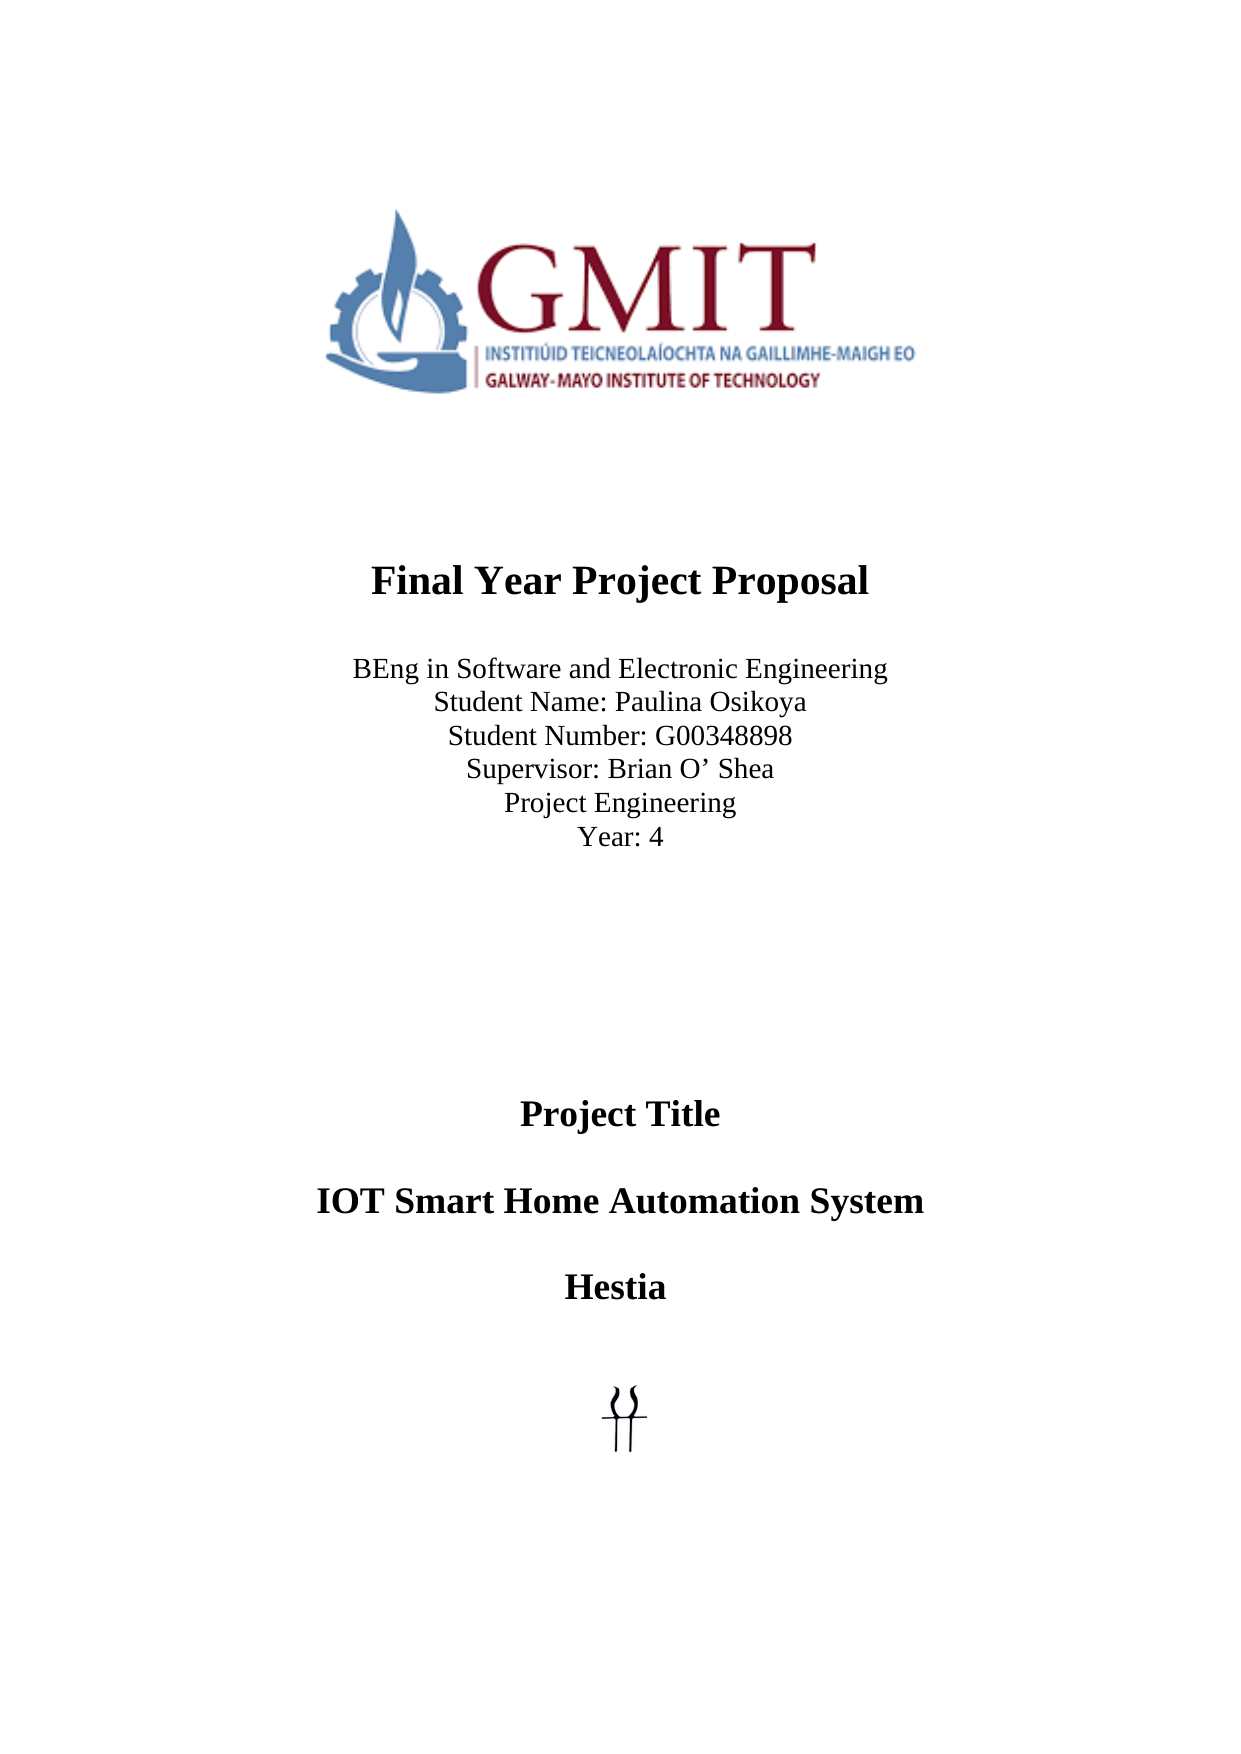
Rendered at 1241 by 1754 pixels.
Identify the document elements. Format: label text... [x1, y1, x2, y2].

text Student Number: G00348898 [150, 718, 1090, 752]
text IOT Smart Home Automation System [150, 1178, 1090, 1221]
text Hestia [150, 1264, 1090, 1307]
text Project Title [150, 1092, 1090, 1135]
text Supervisor: Brian O’ Shea [150, 752, 1090, 785]
text BEng in Software and Electronic Engineering [150, 651, 1090, 684]
text Final Year Project Proposal [150, 555, 1090, 603]
text Student Name: Paulina Osikoya [150, 684, 1090, 718]
text Year: 4 [150, 819, 1090, 852]
text Project Engineering [150, 785, 1090, 819]
